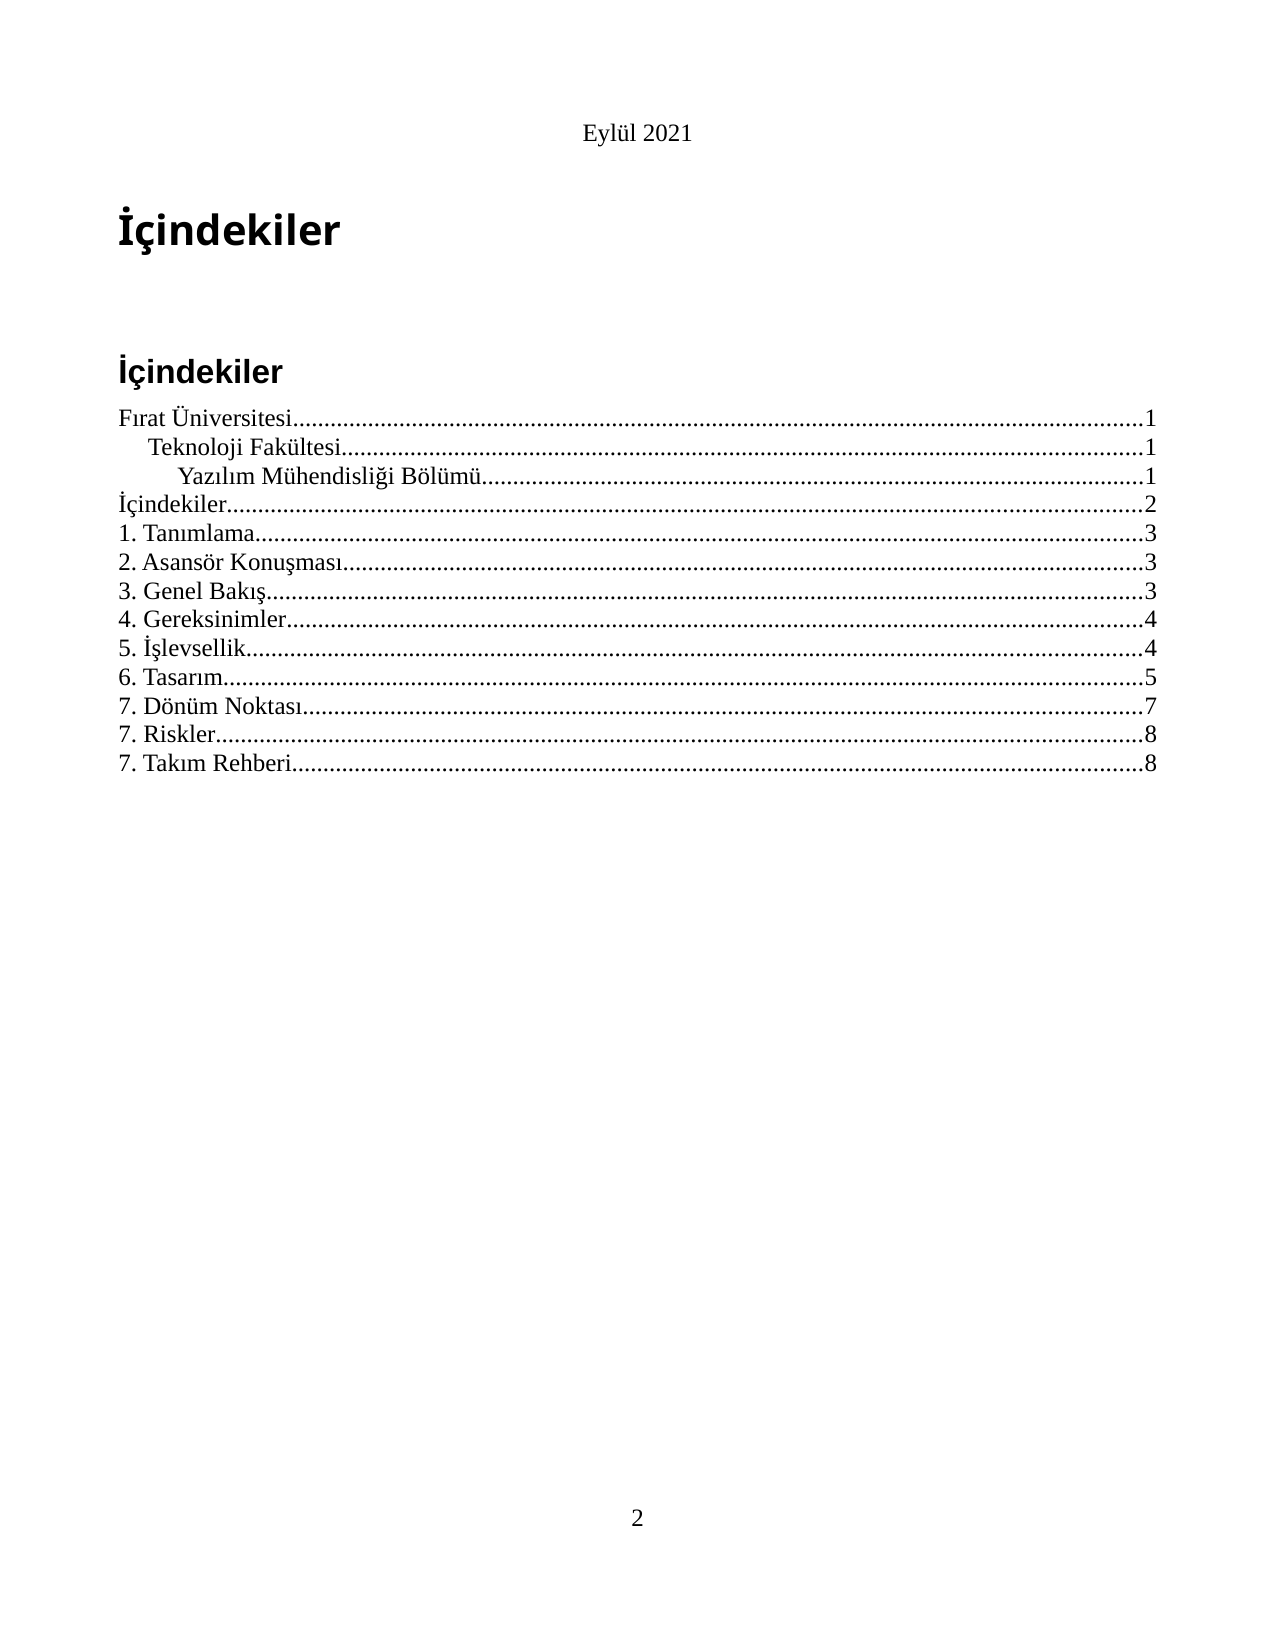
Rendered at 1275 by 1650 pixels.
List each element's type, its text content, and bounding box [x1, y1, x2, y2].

text Fırat Üniversitesi 1 [118, 403, 1157, 432]
text 7. Takım Rehberi 8 [118, 748, 1157, 777]
text 7. Riskler 8 [118, 719, 1157, 748]
text Eylül 2021 [118, 118, 1157, 147]
text 7. Dönüm Noktası 7 [118, 691, 1157, 719]
text 1. Tanımlama 3 [118, 518, 1157, 547]
text Yazılım Mühendisliği Bölümü 1 [177, 461, 1157, 489]
subtitle İçindekiler [118, 201, 1157, 257]
text 6. Tasarım 5 [118, 662, 1157, 691]
text İçindekiler 2 [118, 489, 1157, 518]
text 5. İşlevsellik 4 [118, 633, 1157, 662]
text 4. Gereksinimler 4 [118, 604, 1157, 633]
text 3. Genel Bakış 3 [118, 576, 1157, 604]
subtitle İçindekiler [118, 352, 1157, 391]
text 2. Asansör Konuşması 3 [118, 547, 1157, 576]
text Teknoloji Fakültesi 1 [148, 432, 1157, 461]
